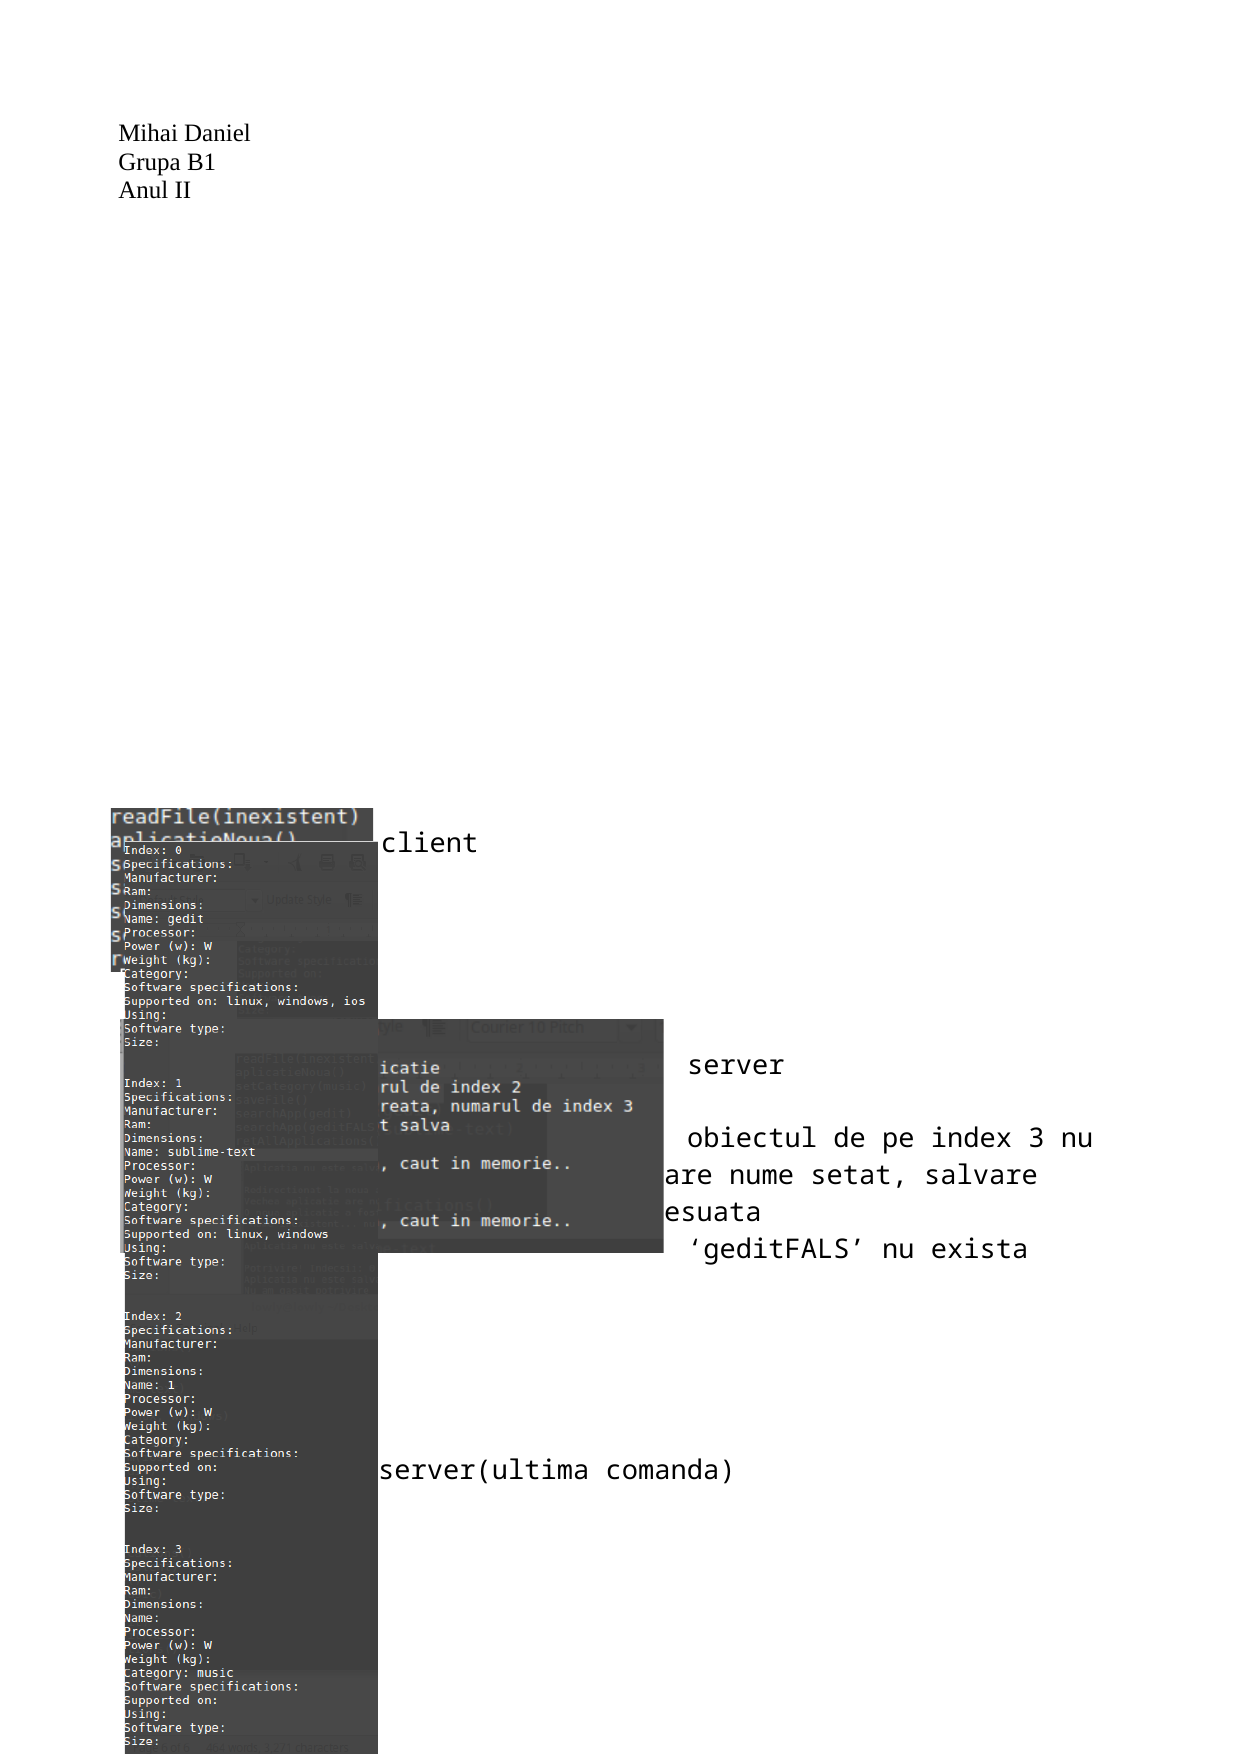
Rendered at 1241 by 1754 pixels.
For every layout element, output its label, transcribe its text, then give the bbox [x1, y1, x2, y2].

text server [664, 1045, 1122, 1082]
text server(ultima comanda) [378, 1451, 1122, 1488]
text ‘geditFALS’ nu exista [378, 1229, 1122, 1266]
text client [374, 824, 1122, 861]
text obiectul de pe index 3 nu are nume setat, salvare esuata [664, 1119, 1122, 1229]
picture [110, 808, 664, 1754]
